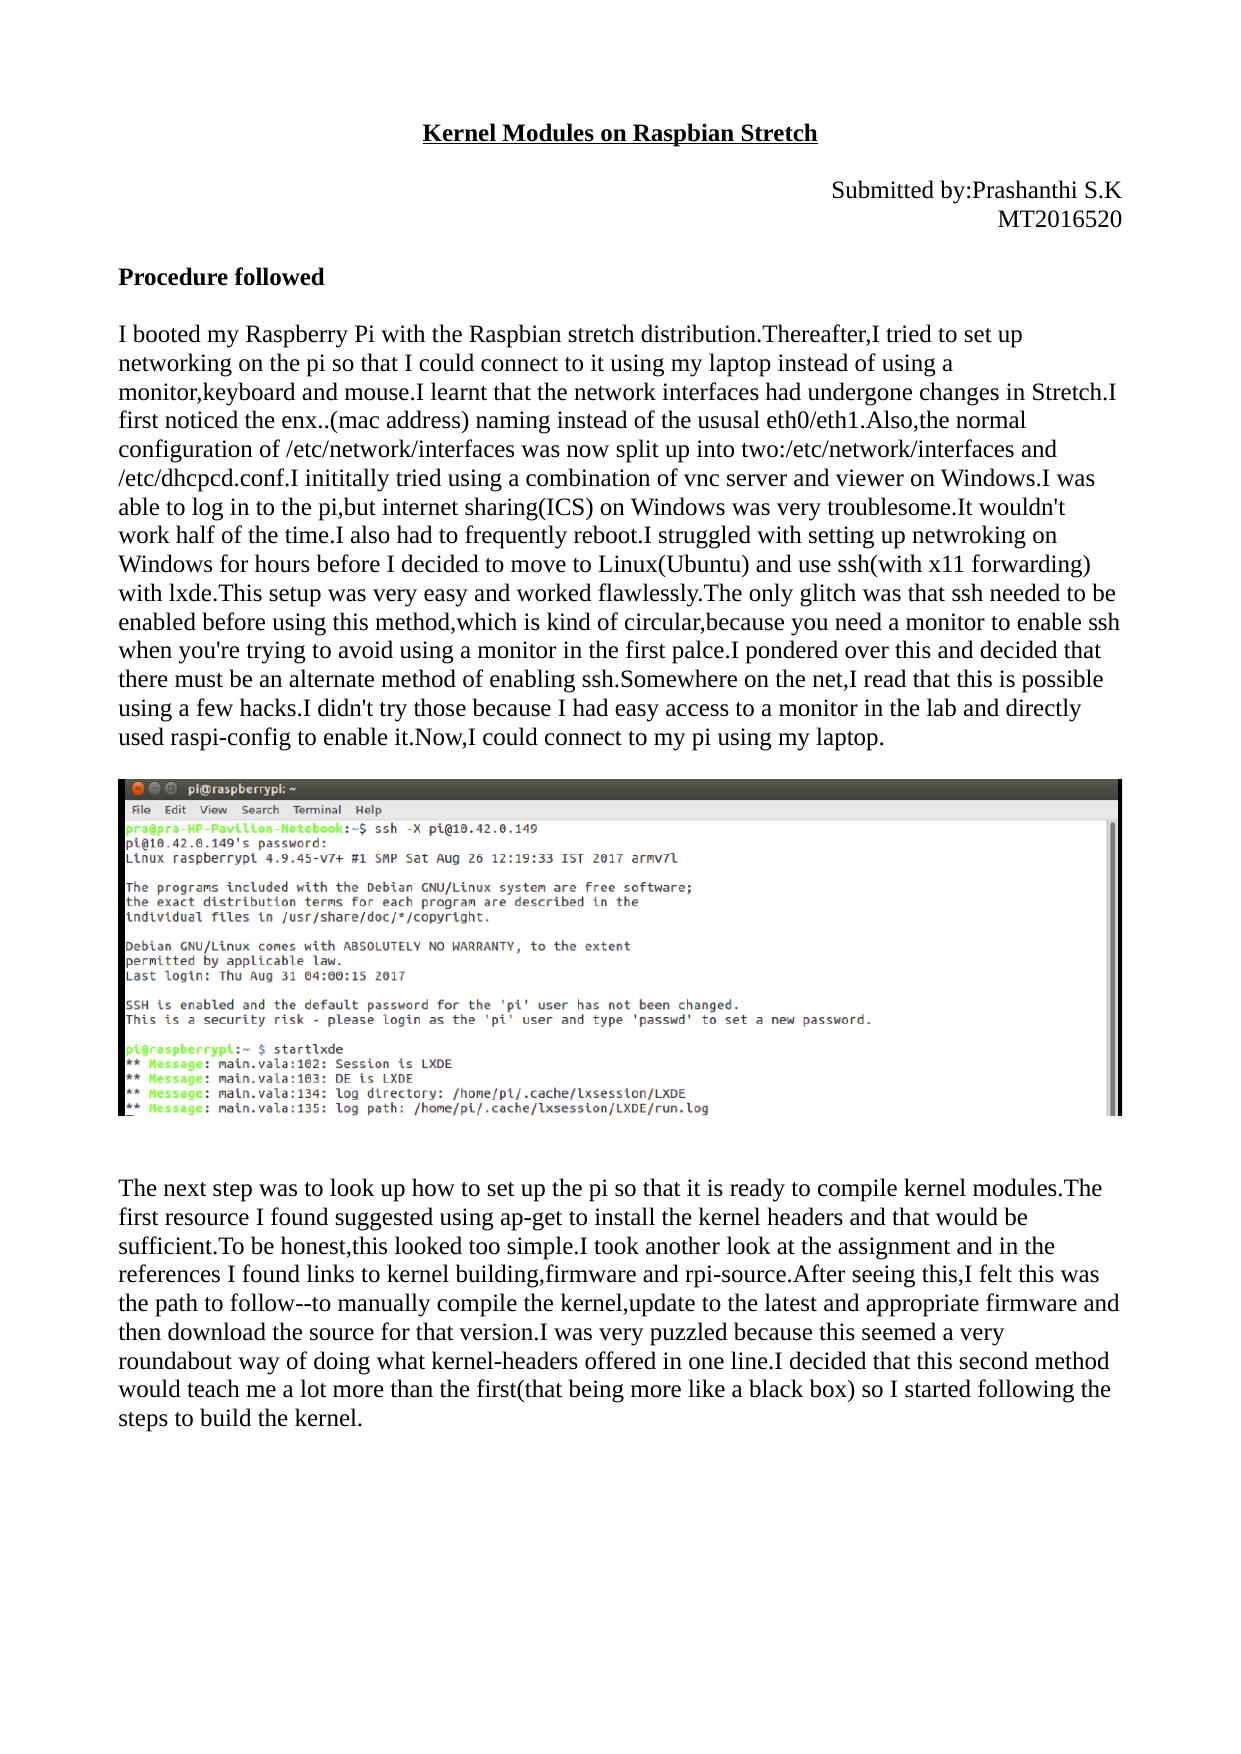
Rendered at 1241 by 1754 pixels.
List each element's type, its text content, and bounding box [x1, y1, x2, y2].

text Procedure followed [118, 262, 1122, 291]
text I booted my Raspberry Pi with the Raspbian stretch distribution.Thereafter,I tried to set up networking on the pi so that I could connect to it using my laptop instead of using a monitor,keyboard and mouse.I learnt that the network interfaces had undergone changes in Stretch.I first noticed the enx..(mac address) naming instead of the ususal eth0/eth1.Also,the normal configuration of /etc/network/interfaces was now split up into two:/etc/network/interfaces and /etc/dhcpcd.conf.I inititally tried using a combination of vnc server and viewer on Windows.I was able to log in to the pi,but internet sharing(ICS) on Windows was very troublesome.It wouldn't work half of the time.I also had to frequently reboot.I struggled with setting up netwroking on Windows for hours before I decided to move to Linux(Ubuntu) and use ssh(with x11 forwarding) with lxde.This setup was very easy and worked flawlessly.The only glitch was that ssh needed to be enabled before using this method,which is kind of circular,because you need a monitor to enable ssh when you're trying to avoid using a monitor in the first palce.I pondered over this and decided that there must be an alternate method of enabling ssh.Somewhere on the net,I read that this is possible using a few hacks.I didn't try those because I had easy access to a monitor in the lab and directly used raspi-config to enable it.Now,I could connect to my pi using my laptop. [118, 319, 1122, 751]
text Submitted by:Prashanthi S.K [118, 176, 1122, 204]
text MT2016520 [118, 204, 1122, 233]
text The next step was to look up how to set up the pi so that it is ready to compile kernel modules.The first resource I found suggested using ap-get to install the kernel headers and that would be sufficient.To be honest,this looked too simple.I took another look at the assignment and in the references I found links to kernel building,firmware and rpi-source.After seeing this,I felt this was the path to follow--to manually compile the kernel,update to the latest and appropriate firmware and then download the source for that version.I was very puzzled because this seemed a very roundabout way of doing what kernel-headers offered in one line.I decided that this second method would teach me a lot more than the first(that being more like a black box) so I started following the steps to build the kernel. [118, 1173, 1122, 1432]
picture [118, 779, 1123, 1116]
text Kernel Modules on Raspbian Stretch [118, 118, 1122, 147]
